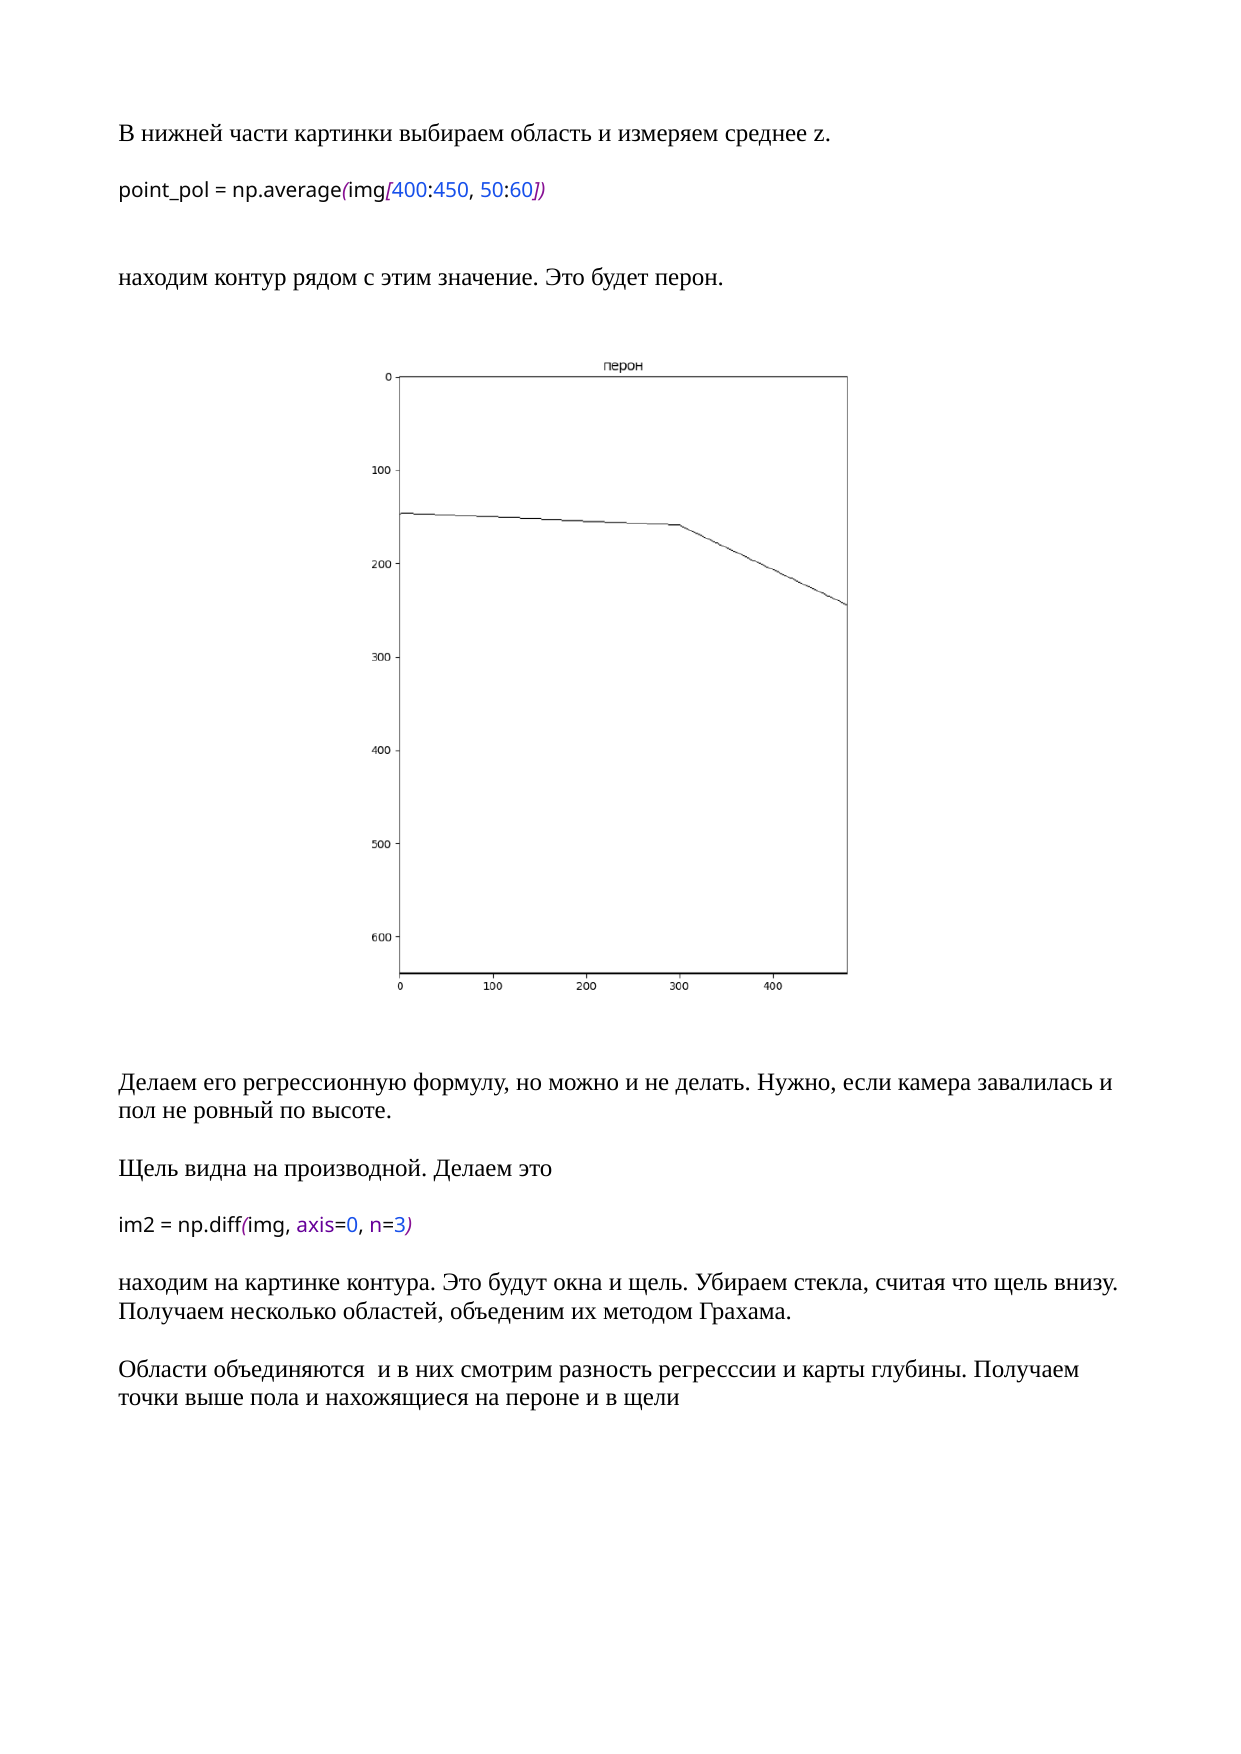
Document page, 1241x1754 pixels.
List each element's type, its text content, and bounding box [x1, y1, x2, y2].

text point_pol = np.average(img[400:450, 50:60]) [118, 176, 1122, 204]
text Делаем его регрессионную формулу, но можно и не делать. Нужно, если камера завалилась и пол не ровный по высоте. [118, 1067, 1122, 1124]
text Щель видна на производной. Делаем это [118, 1153, 1122, 1182]
picture [354, 319, 886, 1025]
text находим на картинке контура. Это будут окна и щель. Убираем стекла, считая что щель внизу. Получаем несколько областей, объеденим их методом Грахама. [118, 1267, 1122, 1325]
text В нижней части картинки выбираем область и измеряем среднее z. [118, 118, 1122, 147]
text Области объединяются и в них смотрим разность регресссии и карты глубины. Получаем точки выше пола и нахожящиеся на пероне и в щели [118, 1354, 1122, 1411]
text im2 = np.diff(img, axis=0, n=3) [118, 1210, 1122, 1239]
text находим контур рядом с этим значение. Это будет перон. [118, 262, 1122, 290]
